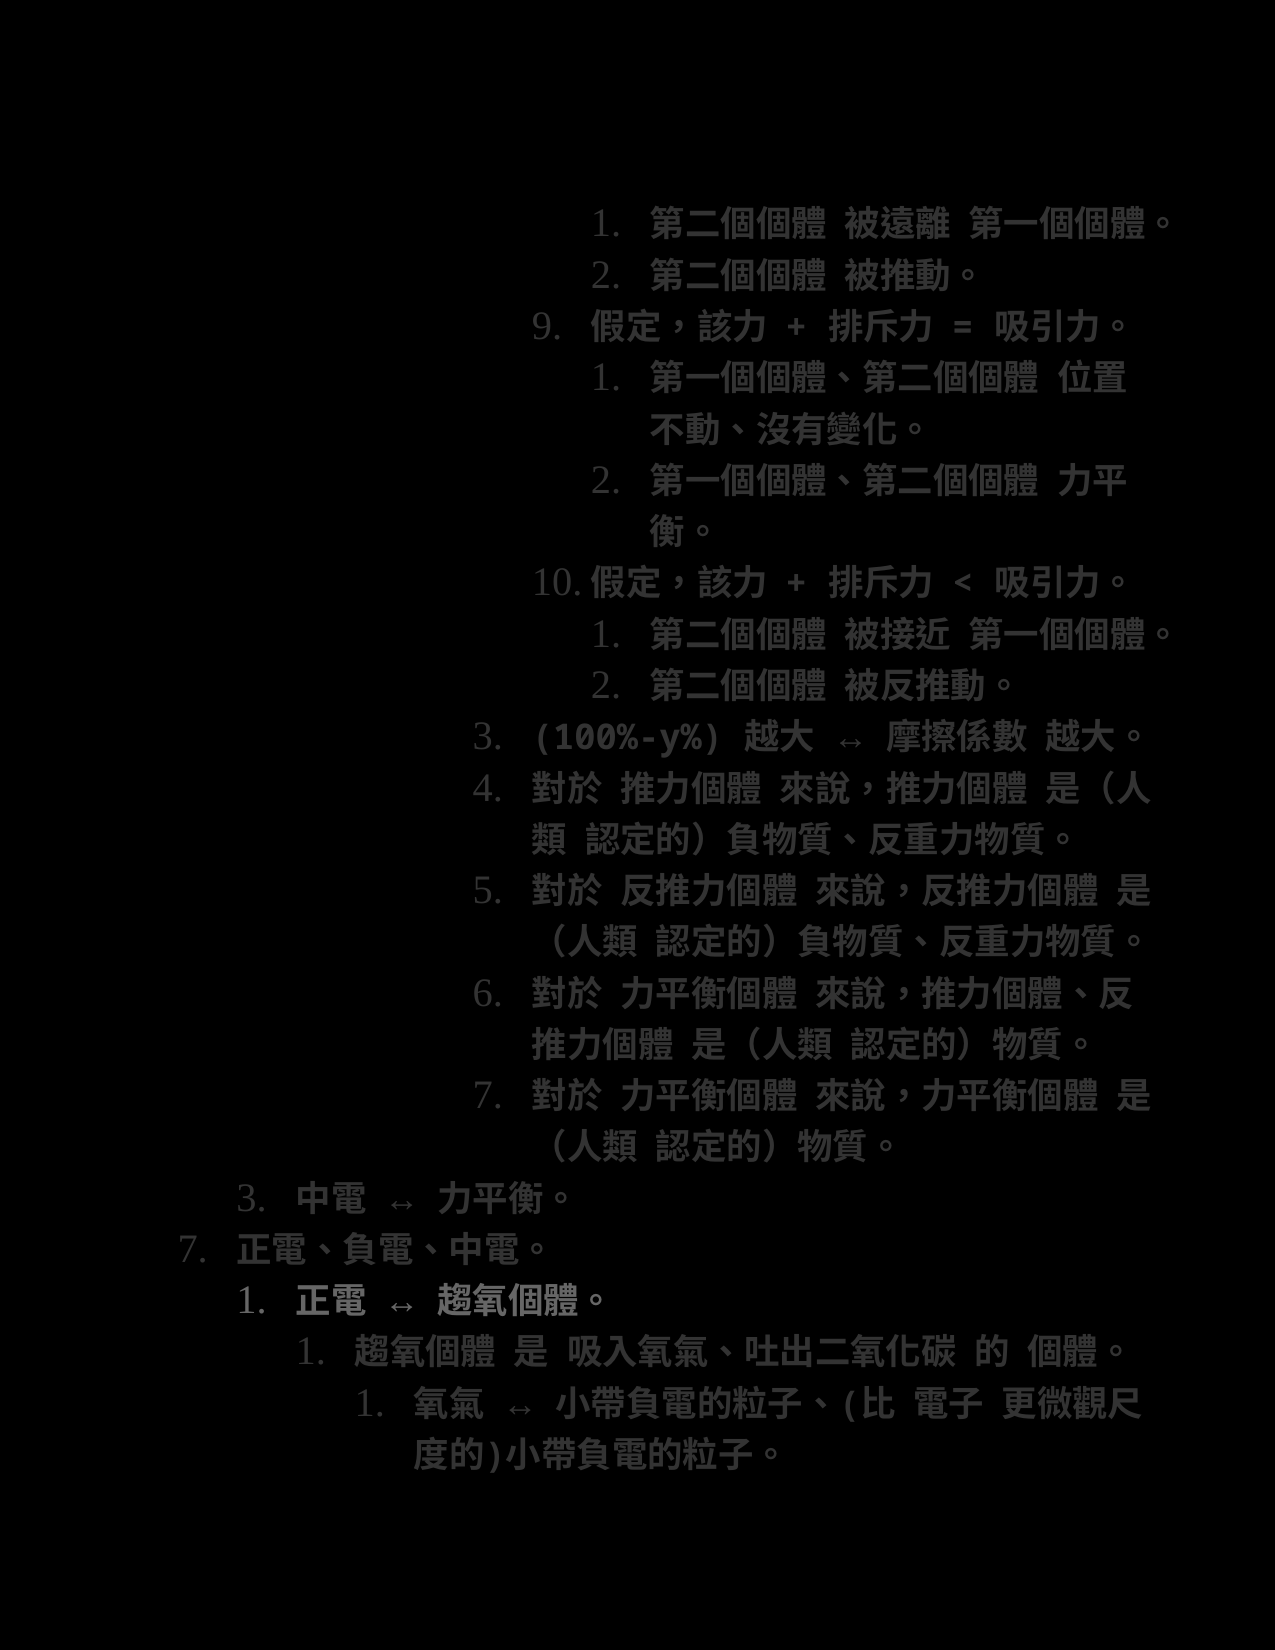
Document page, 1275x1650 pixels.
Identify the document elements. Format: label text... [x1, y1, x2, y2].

list 第二個個體 被遠離 第一個個體。 [591, 196, 1157, 247]
list 第二個個體 被接近 第一個個體。 [591, 606, 1157, 657]
list 趨氧個體 是 吸入氧氣、吐出二氧化碳 的 個體。 [295, 1324, 1157, 1375]
list 對於 推力個體 來說，推力個體 是（人類 認定的）負物質、反重力物質。 [472, 760, 1157, 862]
list 第一個個體、第二個個體 力平衡。 [591, 452, 1157, 555]
list 第二個個體 被反推動。 [591, 657, 1157, 708]
list (100%-y%) 越大 ↔ 摩擦係數 越大。 [472, 708, 1157, 760]
list 對於 反推力個體 來說，反推力個體 是（人類 認定的）負物質、反重力物質。 [472, 862, 1157, 965]
list 氧氣 ↔ 小帶負電的粒子、(比 電子 更微觀尺度的)小帶負電的粒子。 [354, 1375, 1157, 1478]
list 第二個個體 被推動。 [591, 247, 1157, 298]
list 對於 力平衡個體 來說，推力個體、反推力個體 是（人類 認定的）物質。 [472, 965, 1157, 1067]
list 對於 力平衡個體 來說，力平衡個體 是（人類 認定的）物質。 [472, 1067, 1157, 1170]
list 正電 ↔ 趨氧個體。 [236, 1272, 1157, 1324]
list 假定，該力 + 排斥力 < 吸引力。 [532, 555, 1157, 606]
list 第一個個體、第二個個體 位置 不動、沒有變化。 [591, 350, 1157, 452]
list 正電、負電、中電。 [177, 1221, 1157, 1272]
list 假定，該力 + 排斥力 = 吸引力。 [532, 298, 1157, 350]
list 中電 ↔ 力平衡。 [236, 1170, 1157, 1221]
